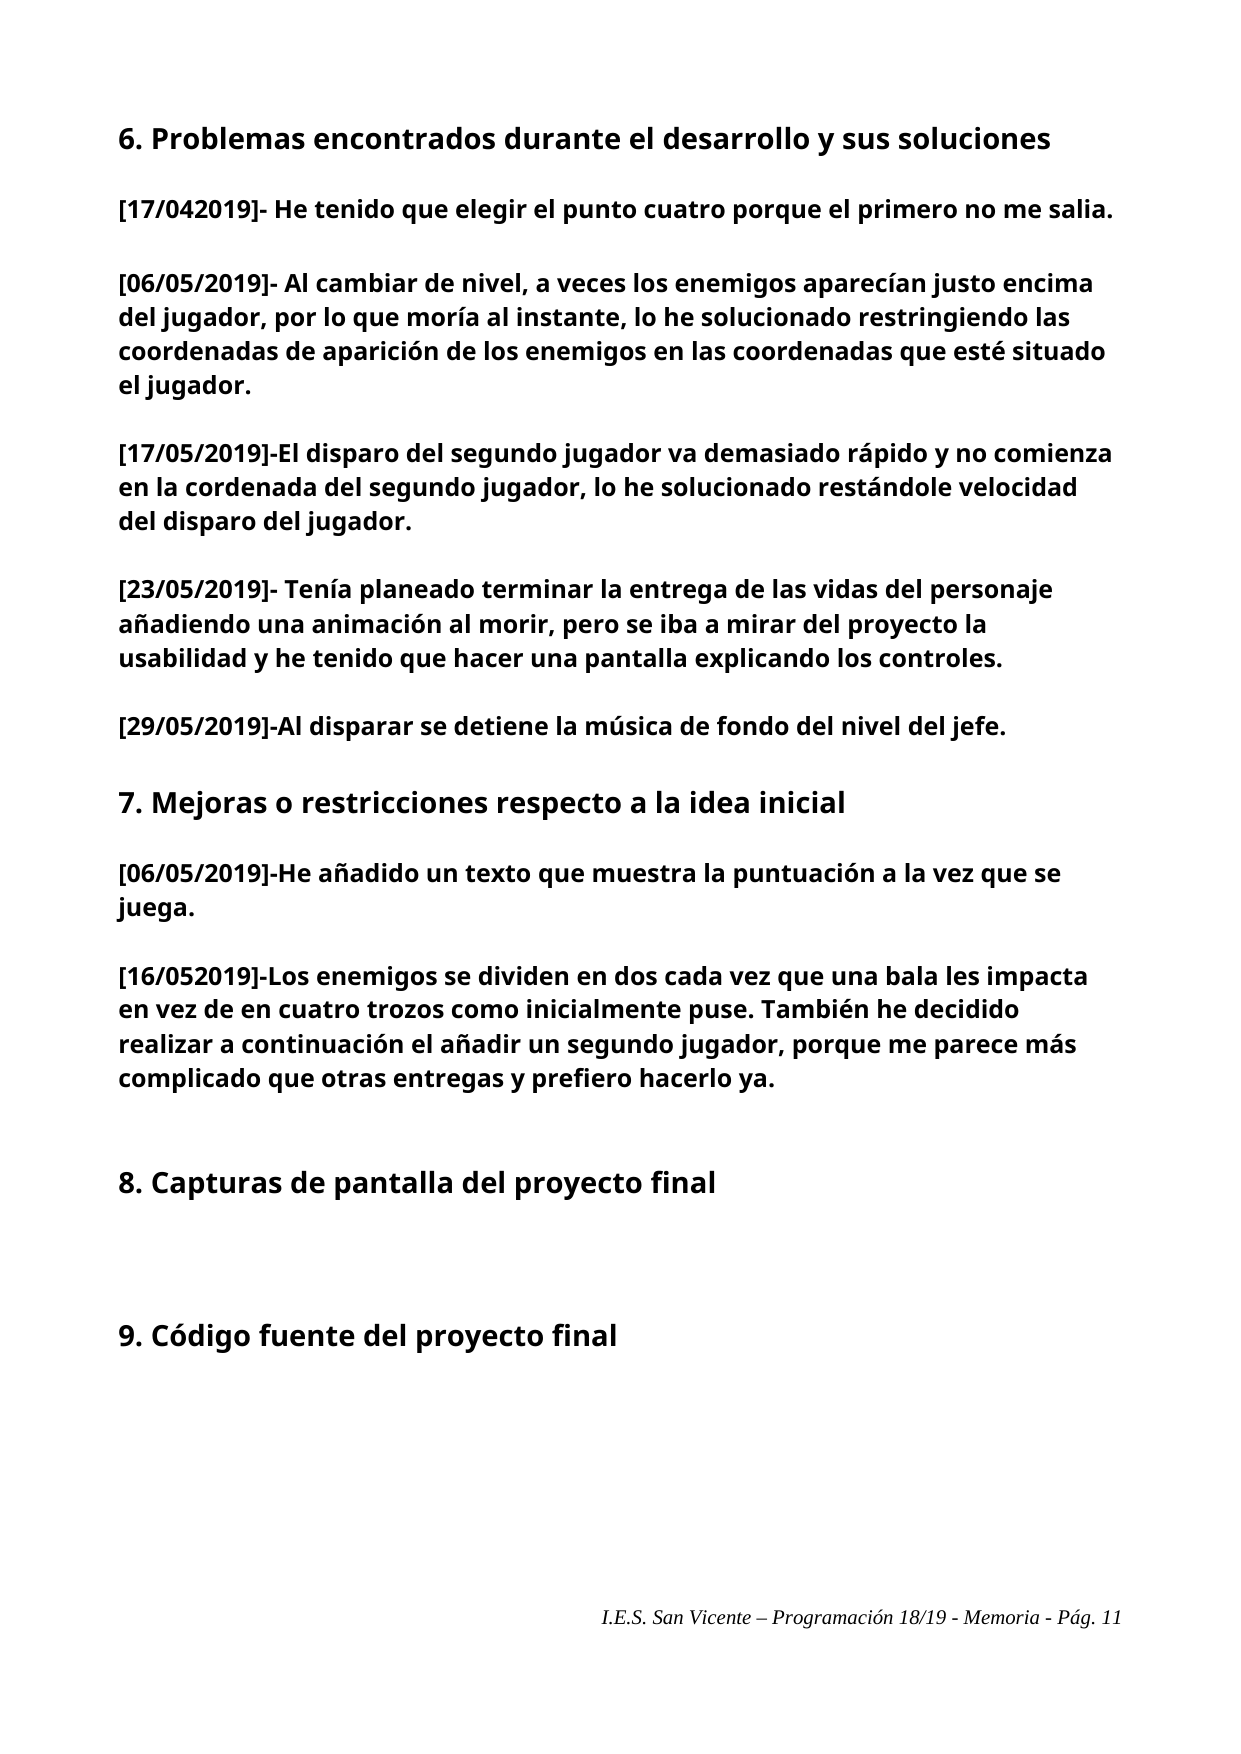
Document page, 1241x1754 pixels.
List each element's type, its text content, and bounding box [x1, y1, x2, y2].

subtitle 8. Capturas de pantalla del proyecto final [118, 1162, 1122, 1202]
text [17/042019]- He tenido que elegir el punto cuatro porque el primero no me salia. [118, 192, 1122, 226]
text [29/05/2019]-Al disparar se detiene la música de fondo del nivel del jefe. [118, 708, 1122, 742]
subtitle 9. Código fuente del proyecto final [118, 1316, 1122, 1355]
subtitle 7. Mejoras o restricciones respecto a la idea inicial [118, 782, 1122, 822]
text [16/052019]-Los enemigos se dividen en dos cada vez que una bala les impacta en vez de en cuatro trozos como inicialmente puse. También he decidido realizar a continuación el añadir un segundo jugador, porque me parece más complicado que otras entregas y prefiero hacerlo ya. [118, 958, 1122, 1094]
text [06/05/2019]- Al cambiar de nivel, a veces los enemigos aparecían justo encima del jugador, por lo que moría al instante, lo he solucionado restringiendo las coordenadas de aparición de los enemigos en las coordenadas que esté situado el jugador. [118, 266, 1122, 402]
text [17/05/2019]-El disparo del segundo jugador va demasiado rápido y no comienza en la cordenada del segundo jugador, lo he solucionado restándole velocidad del disparo del jugador. [118, 436, 1122, 538]
text [23/05/2019]- Tenía planeado terminar la entrega de las vidas del personaje añadiendo una animación al morir, pero se iba a mirar del proyecto la usabilidad y he tenido que hacer una pantalla explicando los controles. [118, 572, 1122, 674]
subtitle 6. Problemas encontrados durante el desarrollo y sus soluciones [118, 118, 1122, 158]
text [06/05/2019]-He añadido un texto que muestra la puntuación a la vez que se juega. [118, 856, 1122, 924]
